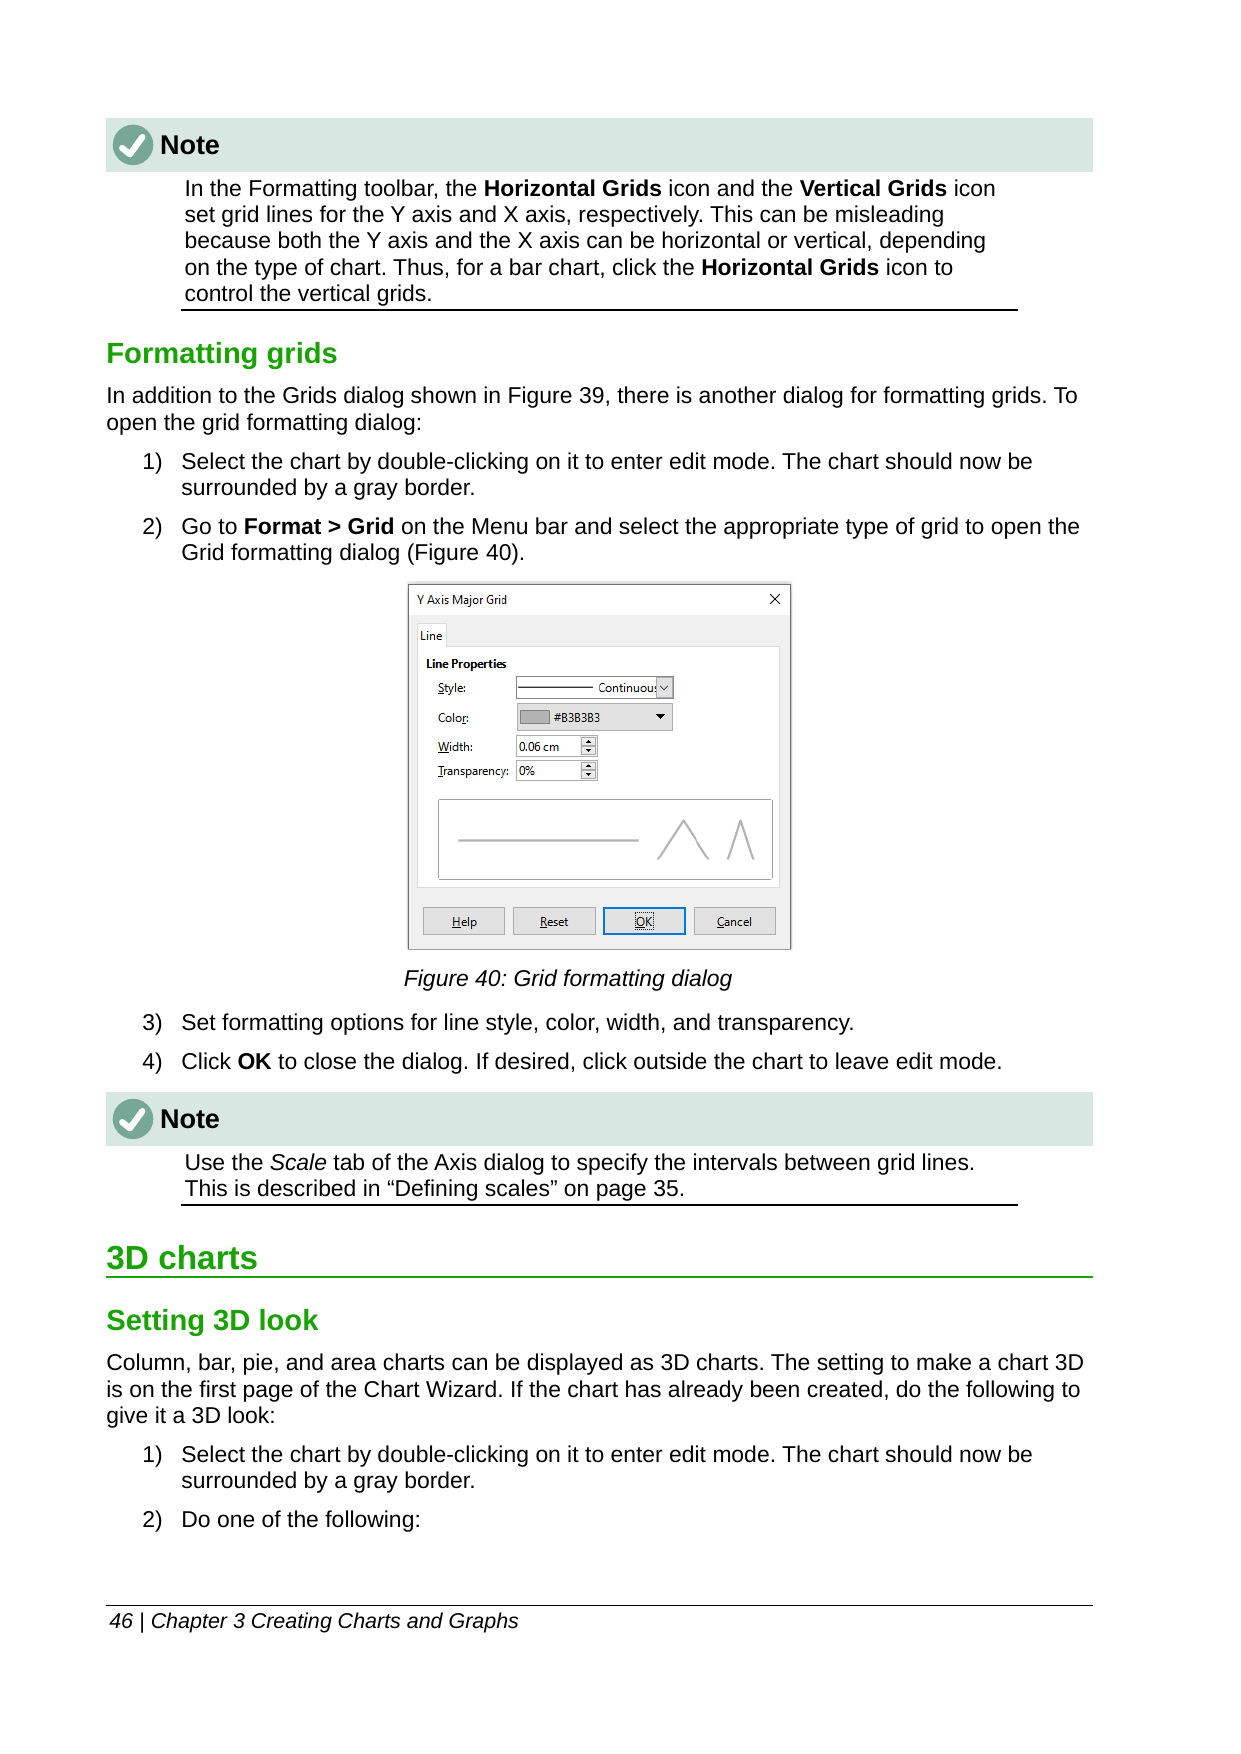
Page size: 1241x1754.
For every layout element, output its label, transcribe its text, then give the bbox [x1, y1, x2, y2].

text In the Formatting toolbar, the Horizontal Grids icon and the Vertical Grids icon set grid lines for the Y axis and X axis, respectively. This can be misleading because both the Y axis and the X axis can be horizontal or vertical, depending on the type of chart. Thus, for a bar chart, click the Horizontal Grids icon to control the vertical grids. [181, 172, 1018, 309]
text Figure 40: Grid formatting dialog [404, 965, 795, 991]
subtitle Setting 3D look [106, 1303, 1093, 1337]
list Set formatting options for line style, color, width, and transparency. [162, 1009, 1093, 1036]
list Select the chart by double-clicking on it to enter edit mode. The chart should now be surrounded by a gray border. [162, 448, 1093, 500]
subtitle Note [106, 1092, 1093, 1146]
picture [406, 581, 793, 950]
list Click OK to close the dialog. If desired, click outside the chart to leave edit mode. [162, 1048, 1093, 1074]
text Use the Scale tab of the Axis dialog to specify the intervals between grid lines. This is described in “Defining scales” on page 35. [181, 1146, 1018, 1204]
text In addition to the Grids dialog shown in Figure 39, there is another dialog for formatting grids. To open the grid formatting dialog: [106, 382, 1093, 435]
list Select the chart by double-clicking on it to enter edit mode. The chart should now be surrounded by a gray border. [162, 1441, 1093, 1493]
subtitle Note [106, 118, 1093, 172]
list Column, bar, pie, and area charts can be displayed as 3D charts. The setting to make a chart 3D is on the first page of the Chart Wizard. If the chart has already been created, do the following to give it a 3D look: [106, 1349, 1093, 1428]
subtitle 3D charts [106, 1238, 1093, 1276]
list Go to Format > Grid on the Menu bar and select the appropriate type of grid to open the Grid formatting dialog (Figure 40). [162, 513, 1093, 566]
subtitle Formatting grids [106, 336, 1093, 370]
list Do one of the following: [162, 1506, 1093, 1532]
